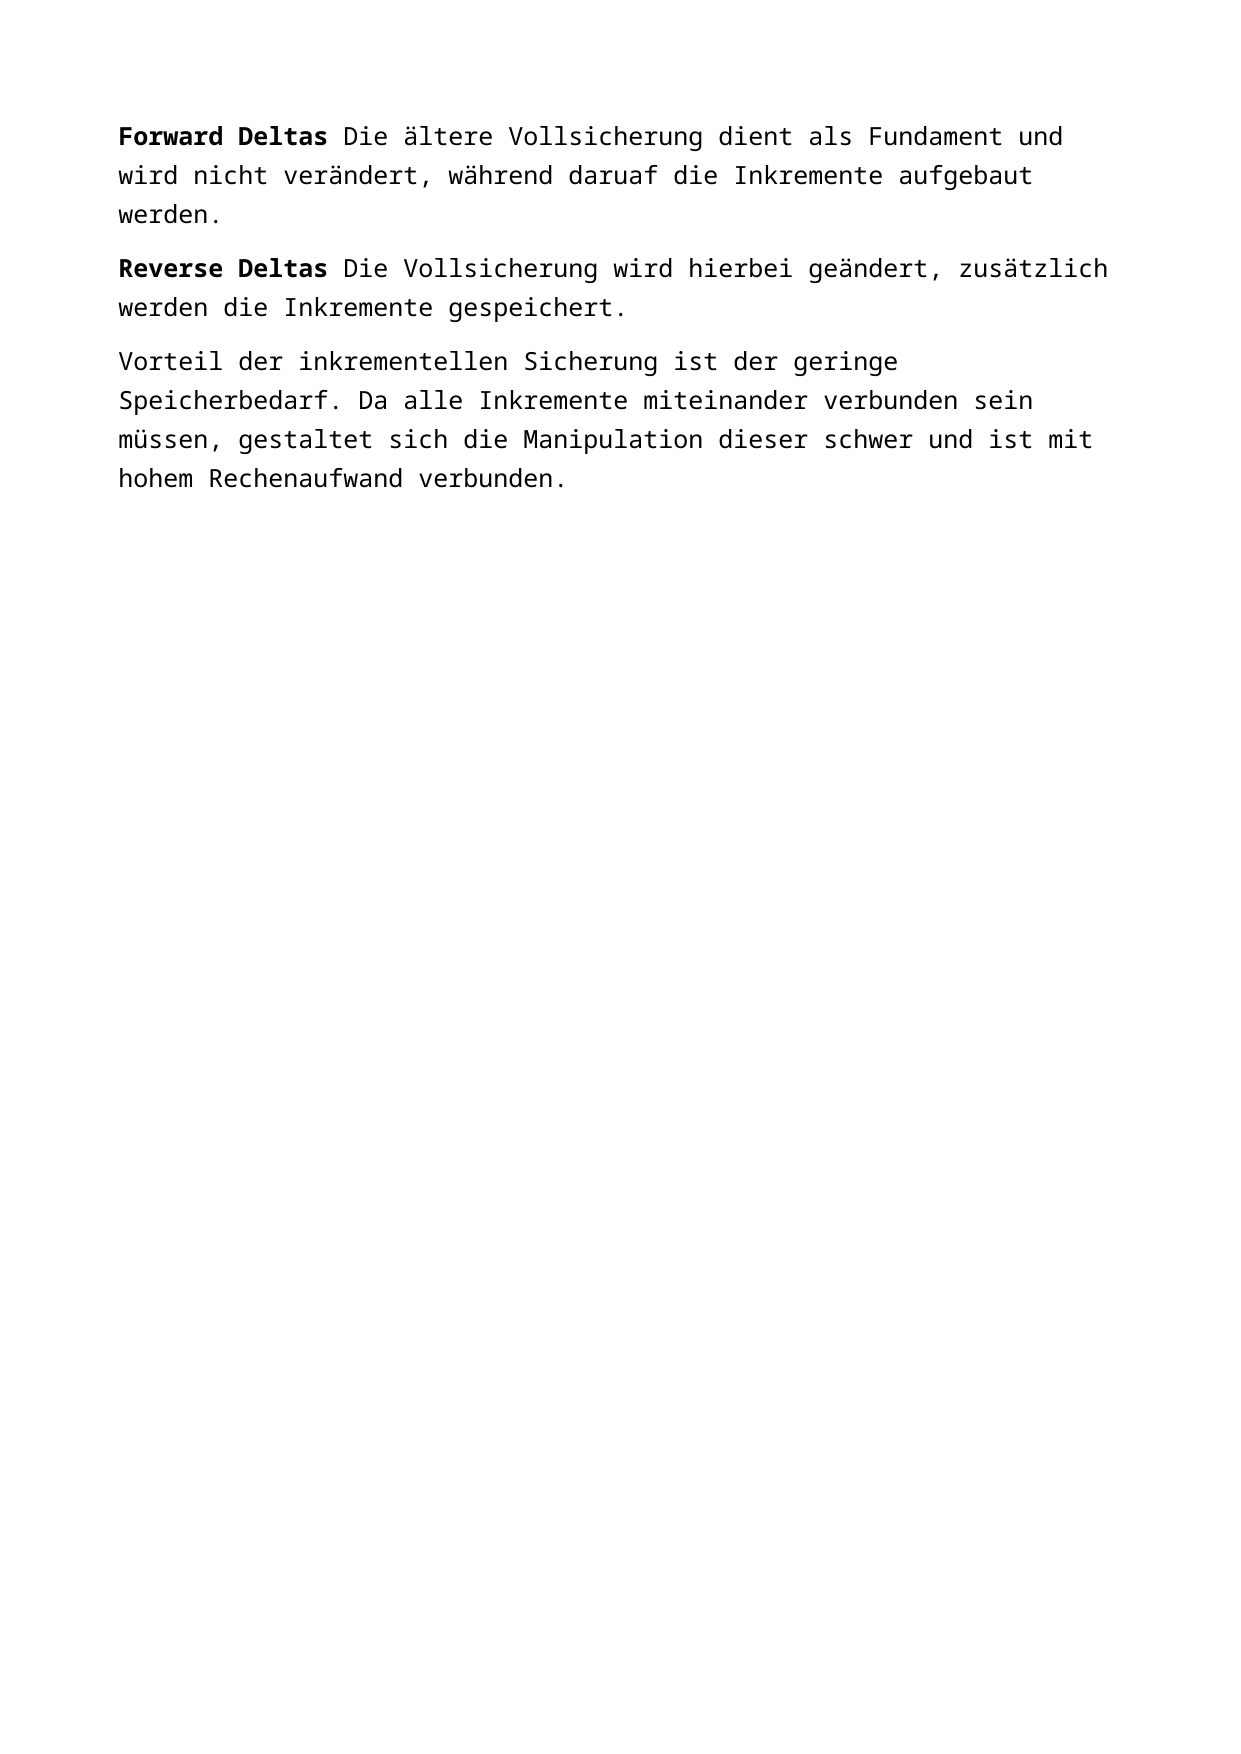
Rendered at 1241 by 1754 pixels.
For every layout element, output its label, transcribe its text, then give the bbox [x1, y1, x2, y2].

text Reverse Deltas Die Vollsicherung wird hierbei geändert, zusätzlich werden die Inkremente gespeichert. [118, 250, 1122, 323]
text Vorteil der inkrementellen Sicherung ist der geringe Speicherbedarf. Da alle Inkremente miteinander verbunden sein müssen, gestaltet sich die Manipulation dieser schwer und ist mit hohem Rechenaufwand verbunden. [118, 343, 1122, 495]
text Forward Deltas Die ältere Vollsicherung dient als Fundament und wird nicht verändert, während daruaf die Inkremente aufgebaut werden. [118, 118, 1122, 231]
